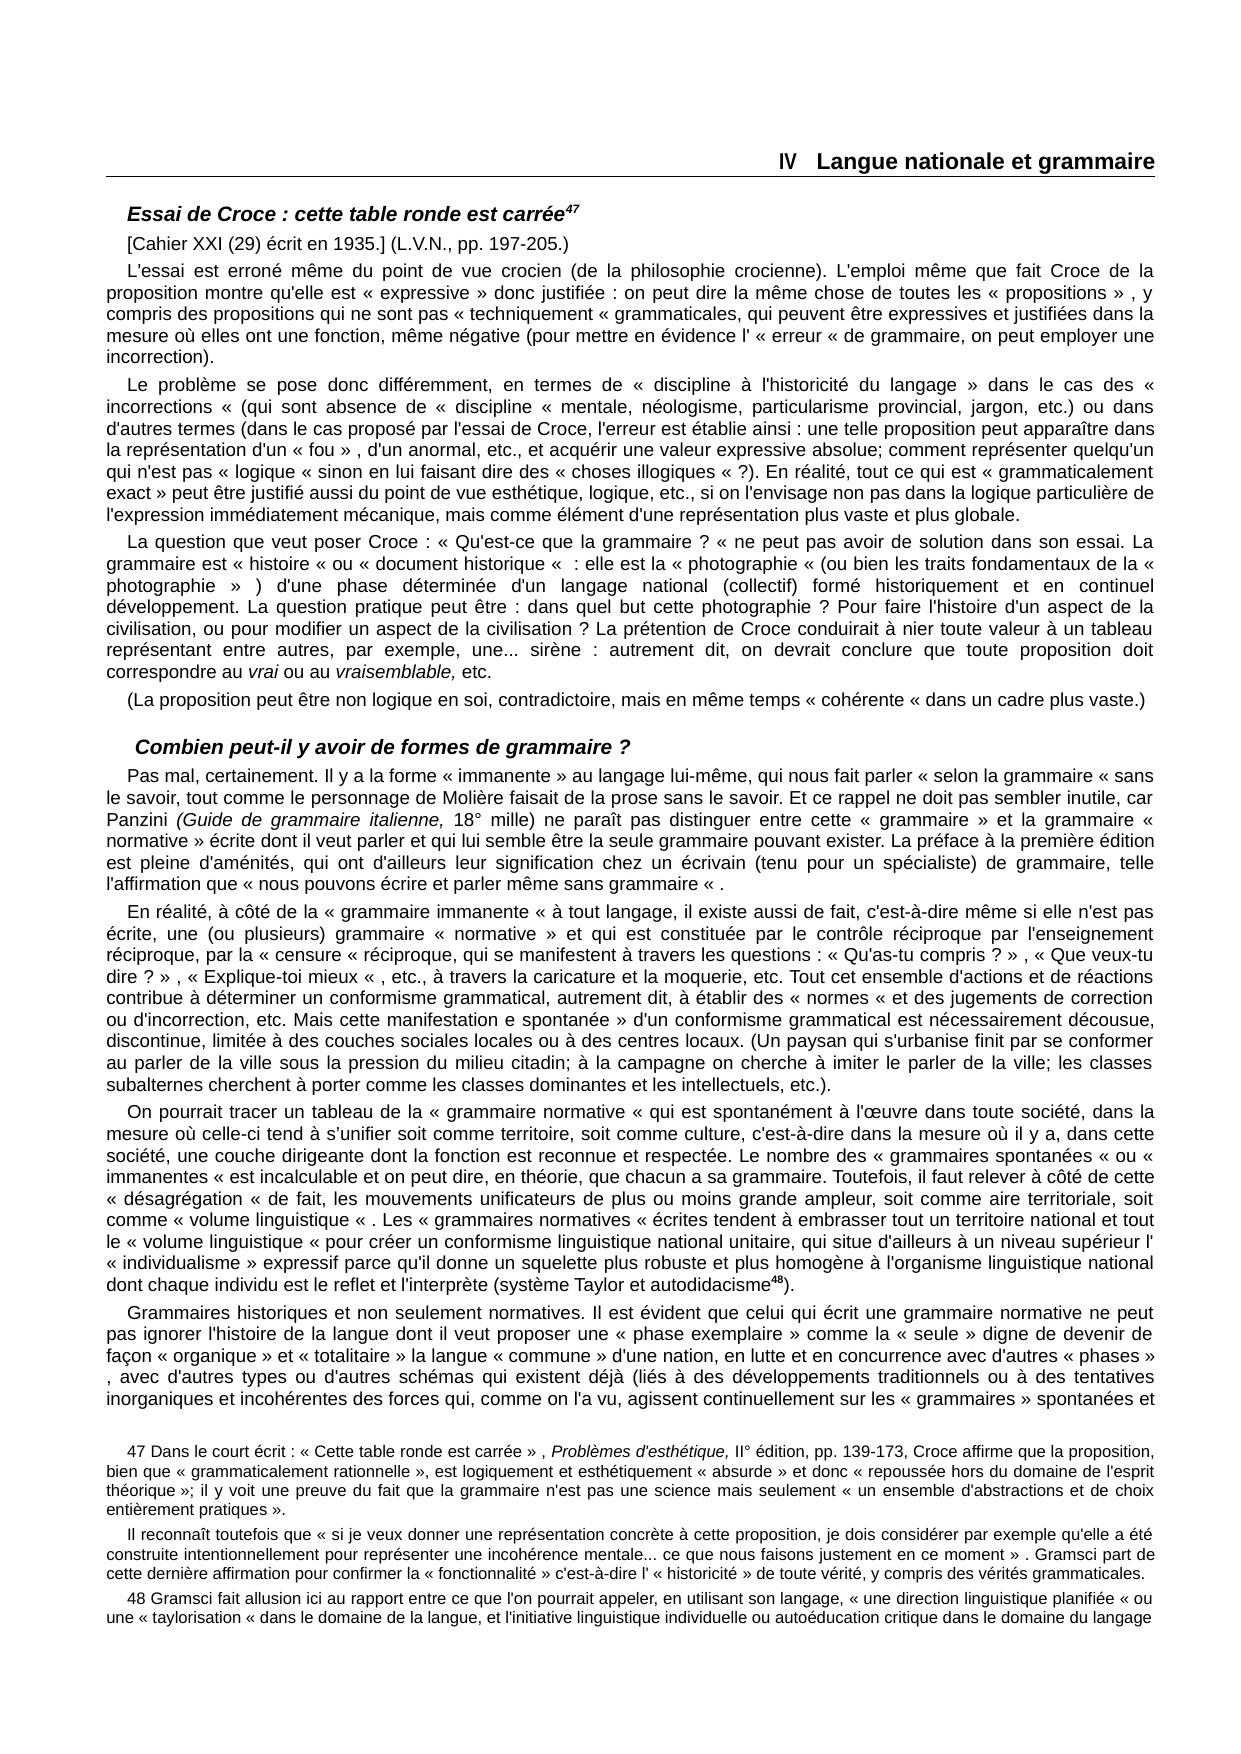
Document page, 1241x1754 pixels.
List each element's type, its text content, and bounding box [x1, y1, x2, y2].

text Il reconnaît toutefois que « si je veux donner une représentation concrète à cette proposition, je dois considérer par exemple qu'elle a été construite intentionnellement pour représenter une incohérence mentale... ce que nous faisons justement en ce moment » . Gramsci part de cette dernière affirmation pour confirmer la « fonctionnalité » c'est-à-dire l' « historicité » de toute vérité, y compris des vérités grammaticales. [106, 1525, 1155, 1583]
text Pas mal, certainement. Il y a la forme « immanente » au langage lui-même, qui nous fait parler « selon la grammaire « sans le savoir, tout comme le personnage de Molière faisait de la prose sans le savoir. Et ce rappel ne doit pas sembler inutile, car Panzini (Guide de grammaire italienne, 18° mille) ne paraît pas distinguer entre cette « grammaire » et la grammaire « normative » écrite dont il veut parler et qui lui semble être la seule grammaire pouvant exister. La préface à la première édition est pleine d'aménités, qui ont d'ailleurs leur signification chez un écrivain (tenu pour un spécialiste) de grammaire, telle l'affirmation que « nous pouvons écrire et parler même sans grammaire « . [106, 765, 1155, 895]
subtitle Combien peut-il y avoir de formes de grammaire ? [106, 735, 1155, 759]
text [Cahier XXI (29) écrit en 1935.] (L.V.N., pp. 197-205.) [106, 232, 1155, 254]
text Gramsci fait allusion ici au rapport entre ce que l'on pourrait appeler, en utilisant son langage, « une direction linguistique planifiée « ou une « taylorisation « dans le domaine de la langue, et l'initiative linguistique individuelle ou autoéducation critique dans le domaine du langage [106, 1589, 1155, 1627]
text (La proposition peut être non logique en soi, contradictoire, mais en même temps « cohérente « dans un cadre plus vaste.) [106, 688, 1155, 710]
text La question que veut poser Croce : « Qu'est-ce que la grammaire ? « ne peut pas avoir de solution dans son essai. La grammaire est « histoire « ou « document historique « : elle est la « photographie « (ou bien les traits fondamentaux de la « photographie » ) d'une phase déterminée d'un langage national (collectif) formé historiquement et en continuel développement. La question pratique peut être : dans quel but cette photographie ? Pour faire l'histoire d'un aspect de la civilisation, ou pour modifier un aspect de la civilisation ? La prétention de Croce conduirait à nier toute valeur à un tableau représentant entre autres, par exemple, une... sirène : autrement dit, on devrait conclure que toute proposition doit correspondre au vrai ou au vraisemblable, etc. [106, 531, 1155, 682]
subtitle Langue nationale et grammaire [106, 148, 1155, 176]
text Dans le court écrit : « Cette table ronde est carrée » , Problèmes d'esthétique, II° édition, pp. 139-173, Croce affirme que la proposition, bien que « grammaticalement rationnelle », est logiquement et esthétiquement « absurde » et donc « repoussée hors du domaine de l'esprit théorique »; il y voit une preuve du fait que la grammaire n'est pas une science mais seulement « un ensemble d'abstractions et de choix entièrement pratiques ». [106, 1442, 1155, 1519]
text On pourrait tracer un tableau de la « grammaire normative « qui est spontanément à l'œuvre dans toute société, dans la mesure où celle-ci tend à s’unifier soit comme territoire, soit comme culture, c'est-à-dire dans la mesure où il y a, dans cette société, une couche dirigeante dont la fonction est reconnue et respectée. Le nombre des « grammaires spontanées « ou « immanentes « est incalculable et on peut dire, en théorie, que chacun a sa grammaire. Toutefois, il faut relever à côté de cette « désagrégation « de fait, les mouvements unificateurs de plus ou moins grande ampleur, soit comme aire territoriale, soit comme « volume linguistique « . Les « grammaires normatives « écrites tendent à embrasser tout un territoire national et tout le « volume linguistique « pour créer un conformisme linguistique national unitaire, qui situe d'ailleurs à un niveau supérieur l' « individualisme » expressif parce qu'il donne un squelette plus robuste et plus homogène à l'organisme linguistique national dont chaque individu est le reflet et l'interprète (système Taylor et autodidacisme). [106, 1101, 1155, 1295]
text Le problème se pose donc différemment, en termes de « discipline à l'historicité du langage » dans le cas des « incorrections « (qui sont absence de « discipline « mentale, néologisme, particularisme provincial, jargon, etc.) ou dans d'autres termes (dans le cas proposé par l'essai de Croce, l'erreur est établie ainsi : une telle proposition peut apparaître dans la représentation d'un « fou » , d'un anormal, etc., et acquérir une valeur expressive absolue; comment représenter quelqu'un qui n'est pas « logique « sinon en lui faisant dire des « choses illogiques « ?). En réalité, tout ce qui est « grammaticalement exact » peut être justifié aussi du point de vue esthétique, logique, etc., si on l'envisage non pas dans la logique particulière de l'expression immédiatement mécanique, mais comme élément d'une représentation plus vaste et plus globale. [106, 374, 1155, 525]
text En réalité, à côté de la « grammaire immanente « à tout langage, il existe aussi de fait, c'est-à-dire même si elle n'est pas écrite, une (ou plusieurs) grammaire « normative » et qui est constituée par le contrôle réciproque par l'enseignement réciproque, par la « censure « réciproque, qui se manifestent à travers les questions : « Qu'as-tu compris ? » , « Que veux-tu dire ? » , « Explique-toi mieux « , etc., à travers la caricature et la moquerie, etc. Tout cet ensemble d'actions et de réactions contribue à déterminer un conformisme grammatical, autrement dit, à établir des « normes « et des jugements de correction ou d'incorrection, etc. Mais cette manifestation e spontanée » d'un conformisme grammatical est nécessairement décousue, discontinue, limitée à des couches sociales locales ou à des centres locaux. (Un paysan qui s'urbanise finit par se conformer au parler de la ville sous la pression du milieu citadin; à la campagne on cherche à imiter le parler de la ville; les classes subalternes cherchent à porter comme les classes dominantes et les intellectuels, etc.). [106, 901, 1155, 1095]
text Grammaires historiques et non seulement normatives. Il est évident que celui qui écrit une grammaire normative ne peut pas ignorer l'histoire de la langue dont il veut proposer une « phase exemplaire » comme la « seule » digne de devenir de façon « organique » et « totalitaire » la langue « commune » d'une nation, en lutte et en concurrence avec d'autres « phases » , avec d'autres types ou d'autres schémas qui existent déjà (liés à des développements traditionnels ou à des tentatives inorganiques et incohérentes des forces qui, comme on l'a vu, agissent continuellement sur les « grammaires » spontanées et [106, 1302, 1155, 1409]
subtitle Essai de Croce : cette table ronde est carrée [106, 202, 1155, 226]
text L'essai est erroné même du point de vue crocien (de la philosophie crocienne). L'emploi même que fait Croce de la proposition montre qu'elle est « expressive » donc justifiée : on peut dire la même chose de toutes les « propositions » , y compris des propositions qui ne sont pas « techniquement « grammaticales, qui peuvent être expressives et justifiées dans la mesure où elles ont une fonction, même négative (pour mettre en évidence l' « erreur « de grammaire, on peut employer une incorrection). [106, 260, 1155, 368]
